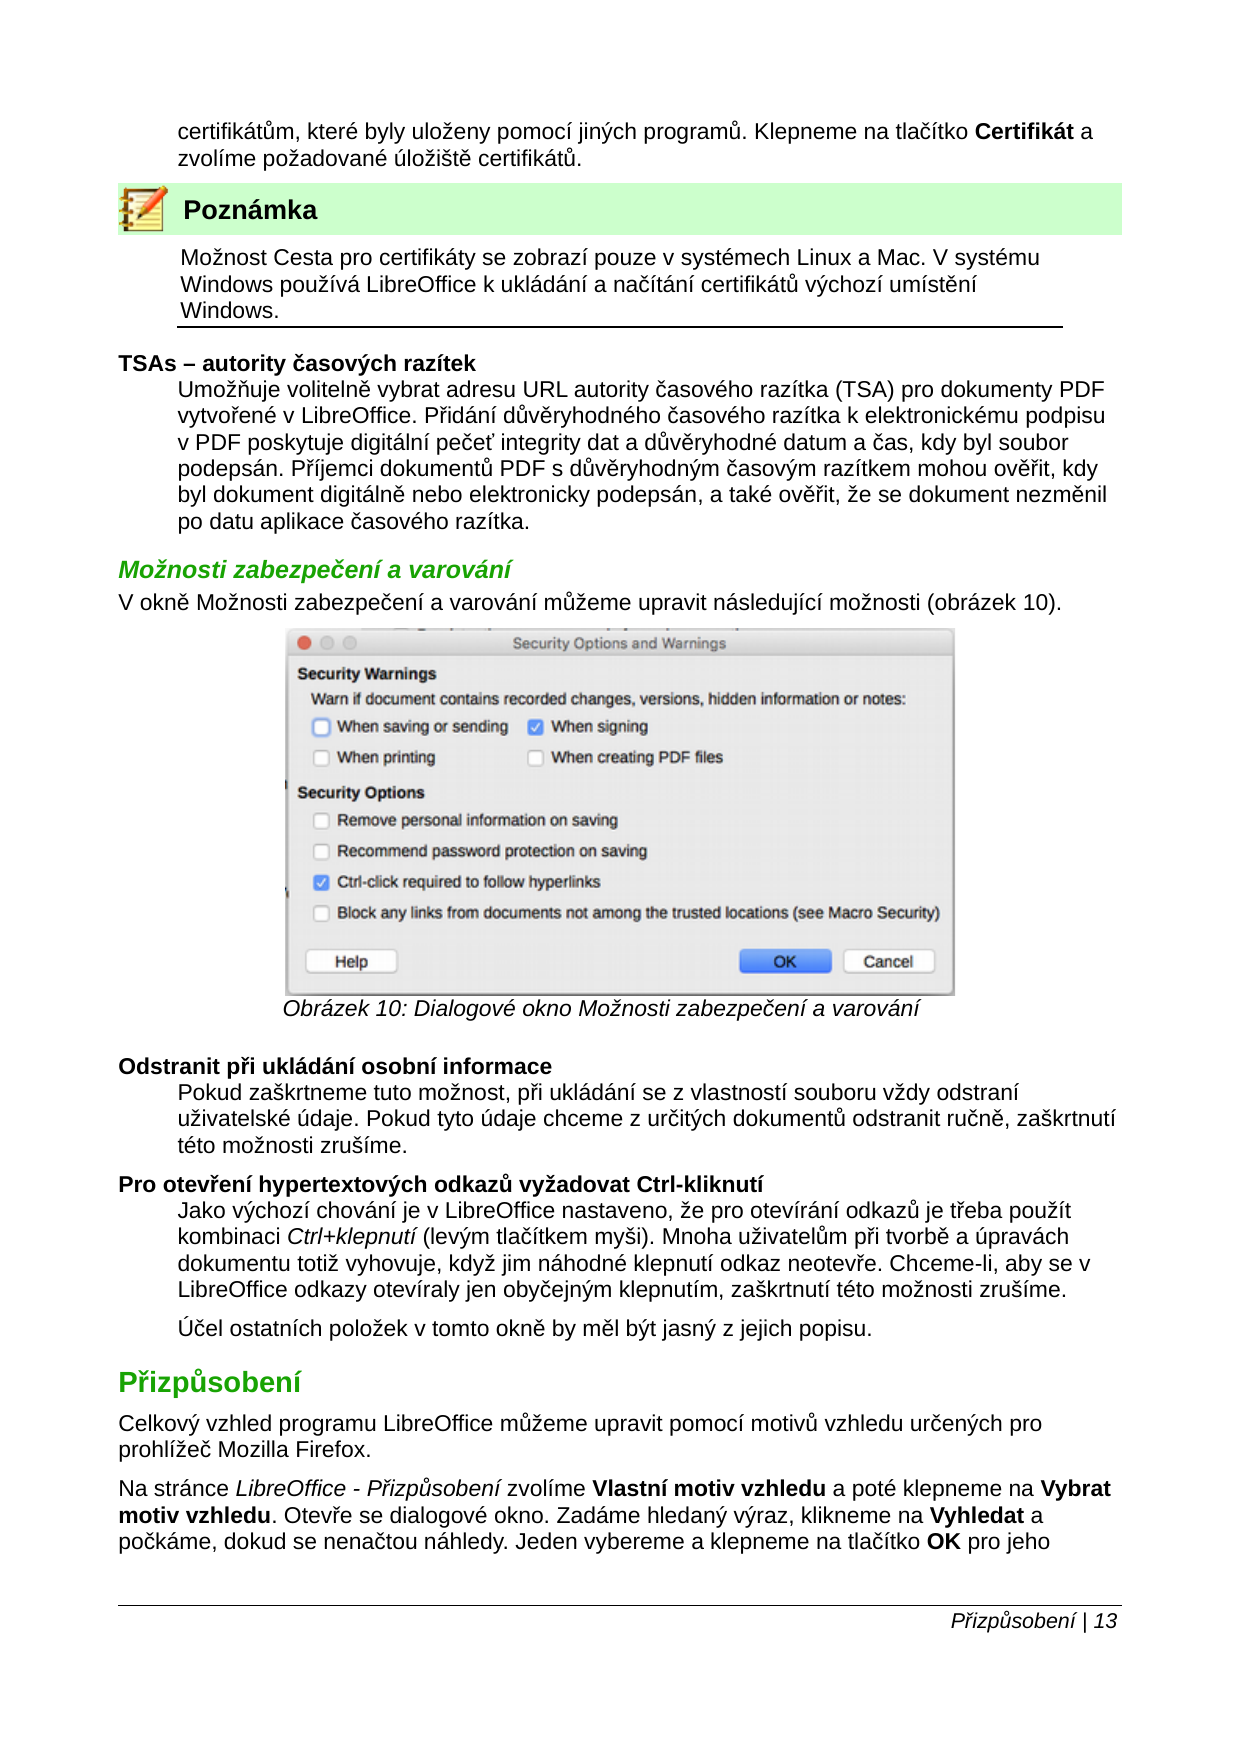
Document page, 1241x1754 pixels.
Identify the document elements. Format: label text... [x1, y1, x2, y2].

text Jako výchozí chování je v LibreOffice nastaveno, že pro otevírání odkazů je třeba použít kombinaci Ctrl+klepnutí (levým tlačítkem myši). Mnoha uživatelům při tvorbě a úpravách dokumentu totiž vyhovuje, když jim náhodné klepnutí odkaz neotevře. Chceme-li, aby se v LibreOffice odkazy otevíraly jen obyčejným klepnutím, zaškrtnutí této možnosti zrušíme. [177, 1197, 1122, 1302]
text certifikátům, které byly uloženy pomocí jiných programů. Klepneme na tlačítko Certifikát a zvolíme požadované úložiště certifikátů. [177, 118, 1122, 171]
text Celkový vzhled programu LibreOffice můžeme upravit pomocí motivů vzhledu určených pro prohlížeč Mozilla Firefox. [118, 1410, 1122, 1463]
text V okně Možnosti zabezpečení a varování můžeme upravit následující možnosti (obrázek 10). [118, 589, 1122, 616]
picture [285, 628, 956, 996]
text Účel ostatních položek v tomto okně by měl být jasný z jejich popisu. [177, 1315, 1122, 1341]
subtitle Poznámka [118, 183, 1122, 235]
picture [119, 184, 170, 235]
text Odstranit při ukládání osobní informace [118, 1053, 1122, 1079]
text Možnost Cesta pro certifikáty se zobrazí pouze v systémech Linux a Mac. V systému Windows používá LibreOffice k ukládání a načítání certifikátů výchozí umístění Windows. [177, 241, 1063, 326]
text Na stránce LibreOffice - Přizpůsobení zvolíme Vlastní motiv vzhledu a poté klepneme na Vybrat motiv vzhledu. Otevře se dialogové okno. Zadáme hledaný výraz, klikneme na Vyhledat a počkáme, dokud se nenačtou náhledy. Jeden vybereme a klepneme na tlačítko OK pro jeho [118, 1475, 1122, 1554]
text Umožňuje volitelně vybrat adresu URL autority časového razítka (TSA) pro dokumenty PDF vytvořené v LibreOffice. Přidání důvěryhodného časového razítka k elektronickému podpisu v PDF poskytuje digitální pečeť integrity dat a důvěryhodné datum a čas, kdy byl soubor podepsán. Příjemci dokumentů PDF s důvěryhodným časovým razítkem mohou ověřit, kdy byl dokument digitálně nebo elektronicky podepsán, a také ověřit, že se dokument nezměnil po datu aplikace časového razítka. [177, 376, 1122, 534]
text TSAs – autority časových razítek [118, 349, 1122, 376]
text Pokud zaškrtneme tuto možnost, při ukládání se z vlastností souboru vždy odstraní uživatelské údaje. Pokud tyto údaje chceme z určitých dokumentů odstranit ručně, zaškrtnutí této možnosti zrušíme. [177, 1079, 1122, 1158]
subtitle Přizpůsobení [118, 1365, 1122, 1398]
text Obrázek 10: Dialogové okno Možnosti zabezpečení a varování [282, 628, 958, 1022]
subtitle Možnosti zabezpečení a varování [118, 555, 1122, 583]
text Pro otevření hypertextových odkazů vyžadovat Ctrl-kliknutí [118, 1171, 1122, 1197]
